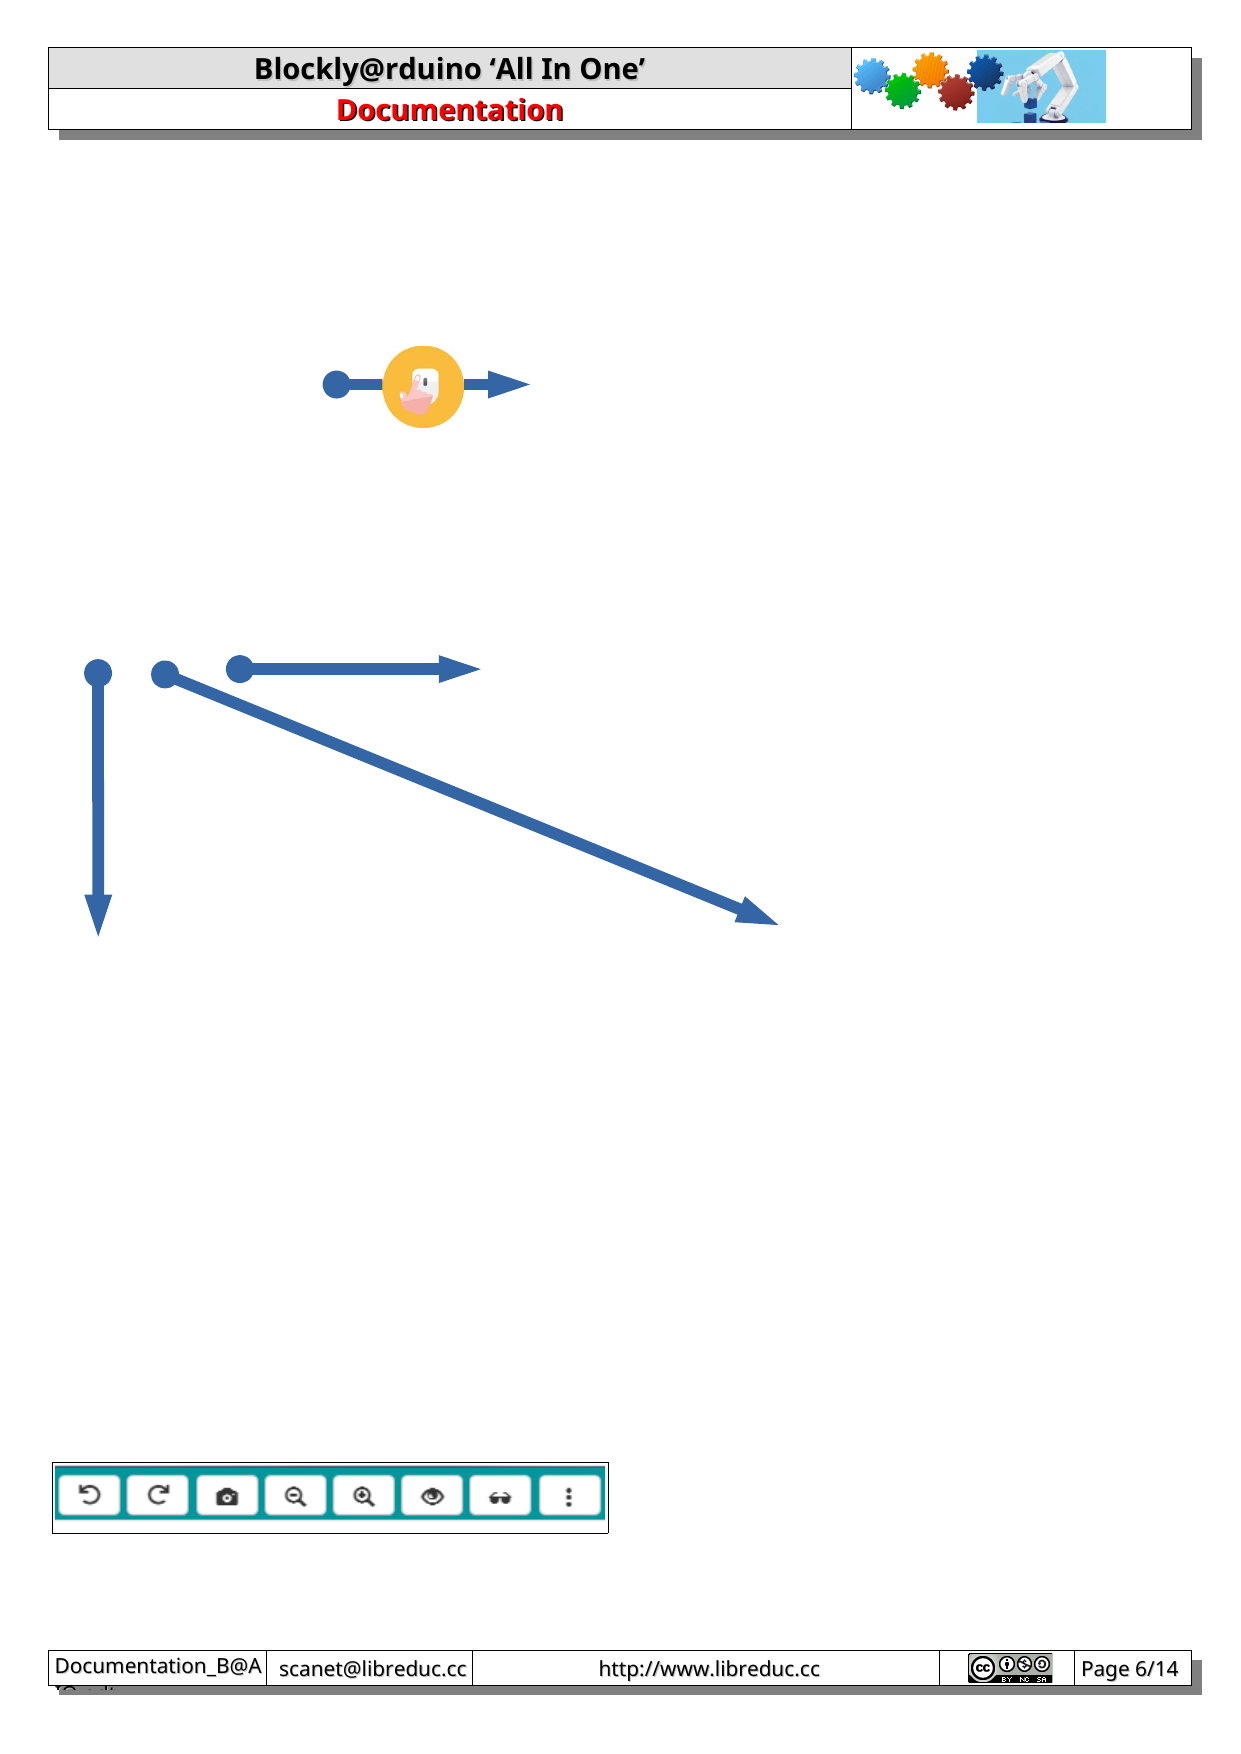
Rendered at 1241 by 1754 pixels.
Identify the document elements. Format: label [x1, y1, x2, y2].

picture [977, 50, 1107, 123]
picture [382, 346, 464, 428]
picture [968, 1653, 1053, 1683]
picture [54, 1465, 606, 1530]
